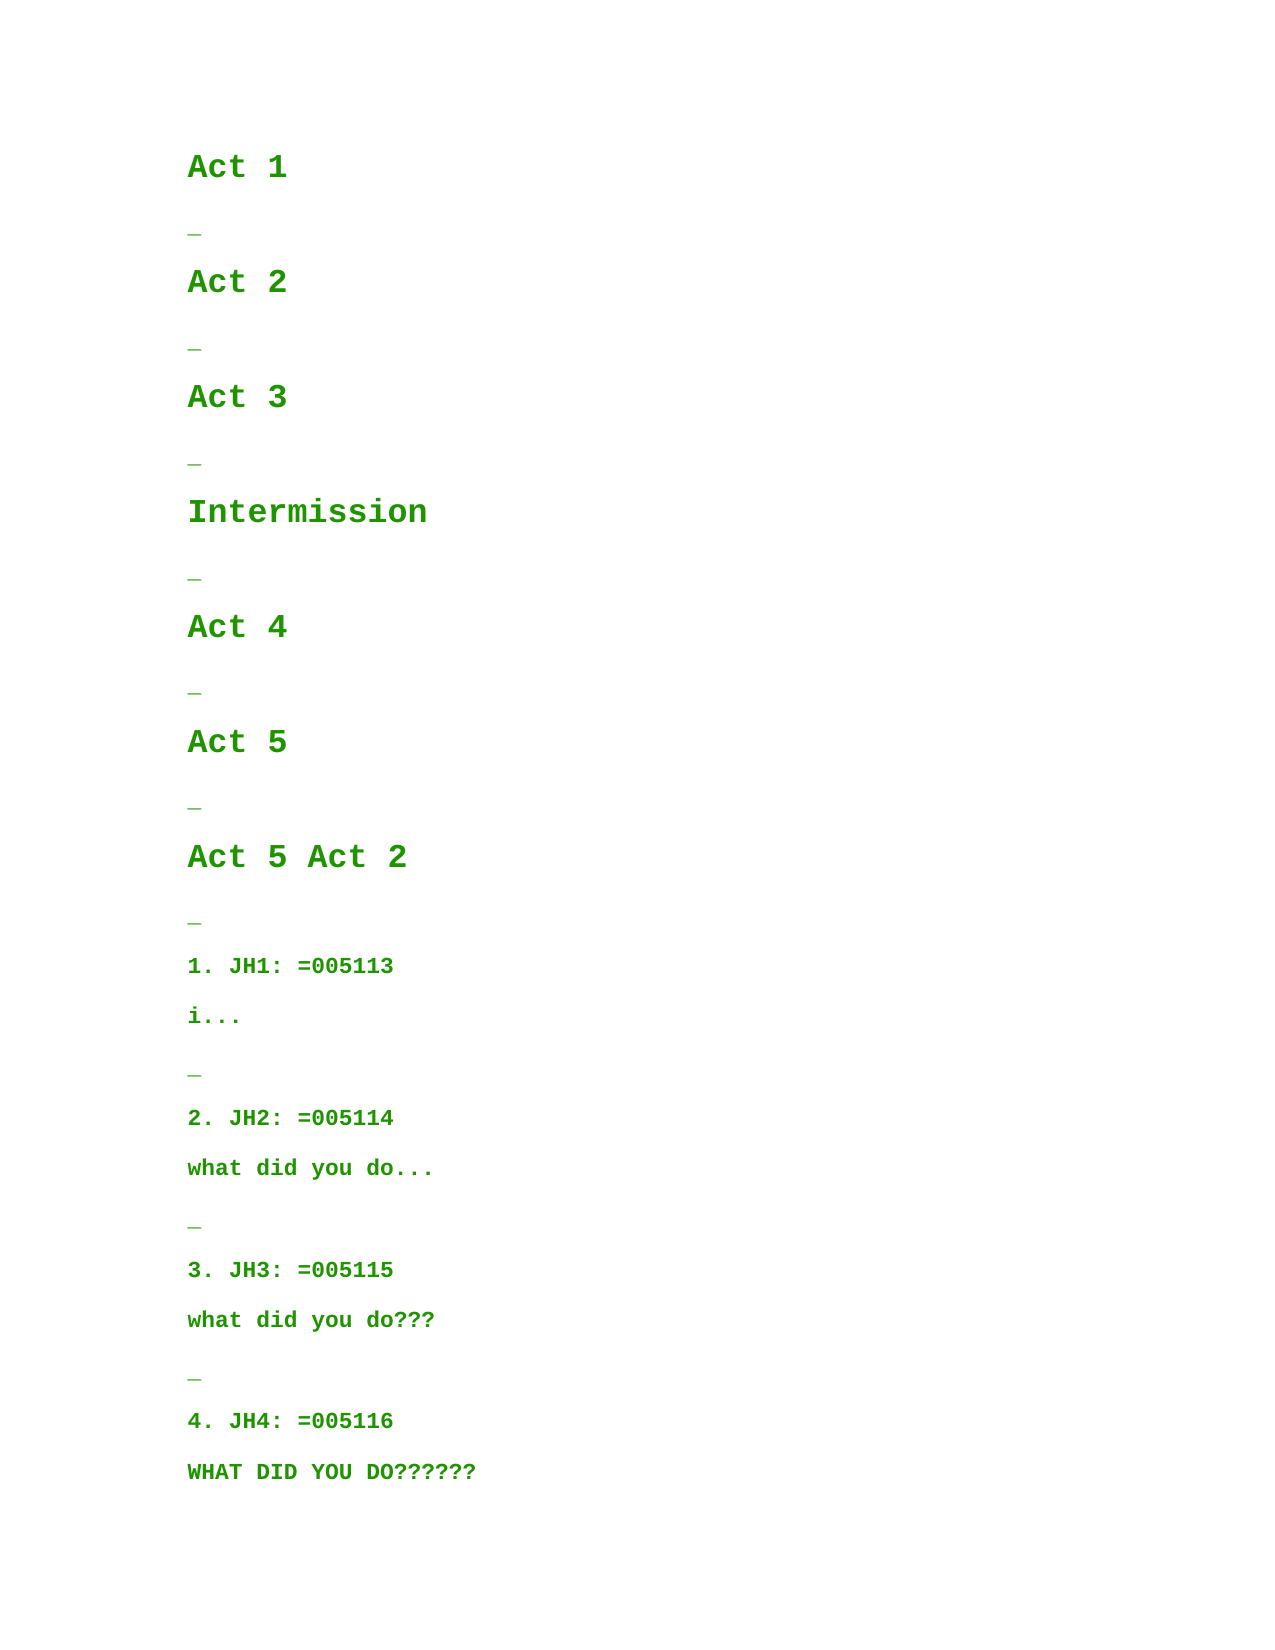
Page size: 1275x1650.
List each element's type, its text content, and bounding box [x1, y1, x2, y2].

text Intermission [187, 495, 1087, 532]
text Act 5 Act 2 [187, 839, 1087, 877]
text Act 3 [187, 380, 1087, 418]
text Act 1 [187, 150, 1087, 188]
text 1. JH1: =005113 [187, 954, 1087, 980]
text _ [187, 1056, 1087, 1081]
text _ [187, 559, 1087, 585]
text Act 4 [187, 609, 1087, 647]
text _ [187, 904, 1087, 929]
text what did you do... [187, 1157, 1087, 1183]
text _ [187, 789, 1087, 815]
text _ [187, 329, 1087, 355]
text 2. JH2: =005114 [187, 1106, 1087, 1132]
text _ [187, 674, 1087, 700]
text _ [187, 1207, 1087, 1233]
text i... [187, 1005, 1087, 1031]
text _ [187, 444, 1087, 470]
text WHAT DID YOU DO?????? [187, 1461, 1087, 1486]
text 4. JH4: =005116 [187, 1410, 1087, 1436]
text what did you do??? [187, 1309, 1087, 1334]
text _ [187, 1359, 1087, 1385]
text Act 5 [187, 724, 1087, 762]
text _ [187, 214, 1087, 240]
text 3. JH3: =005115 [187, 1258, 1087, 1284]
text Act 2 [187, 265, 1087, 303]
